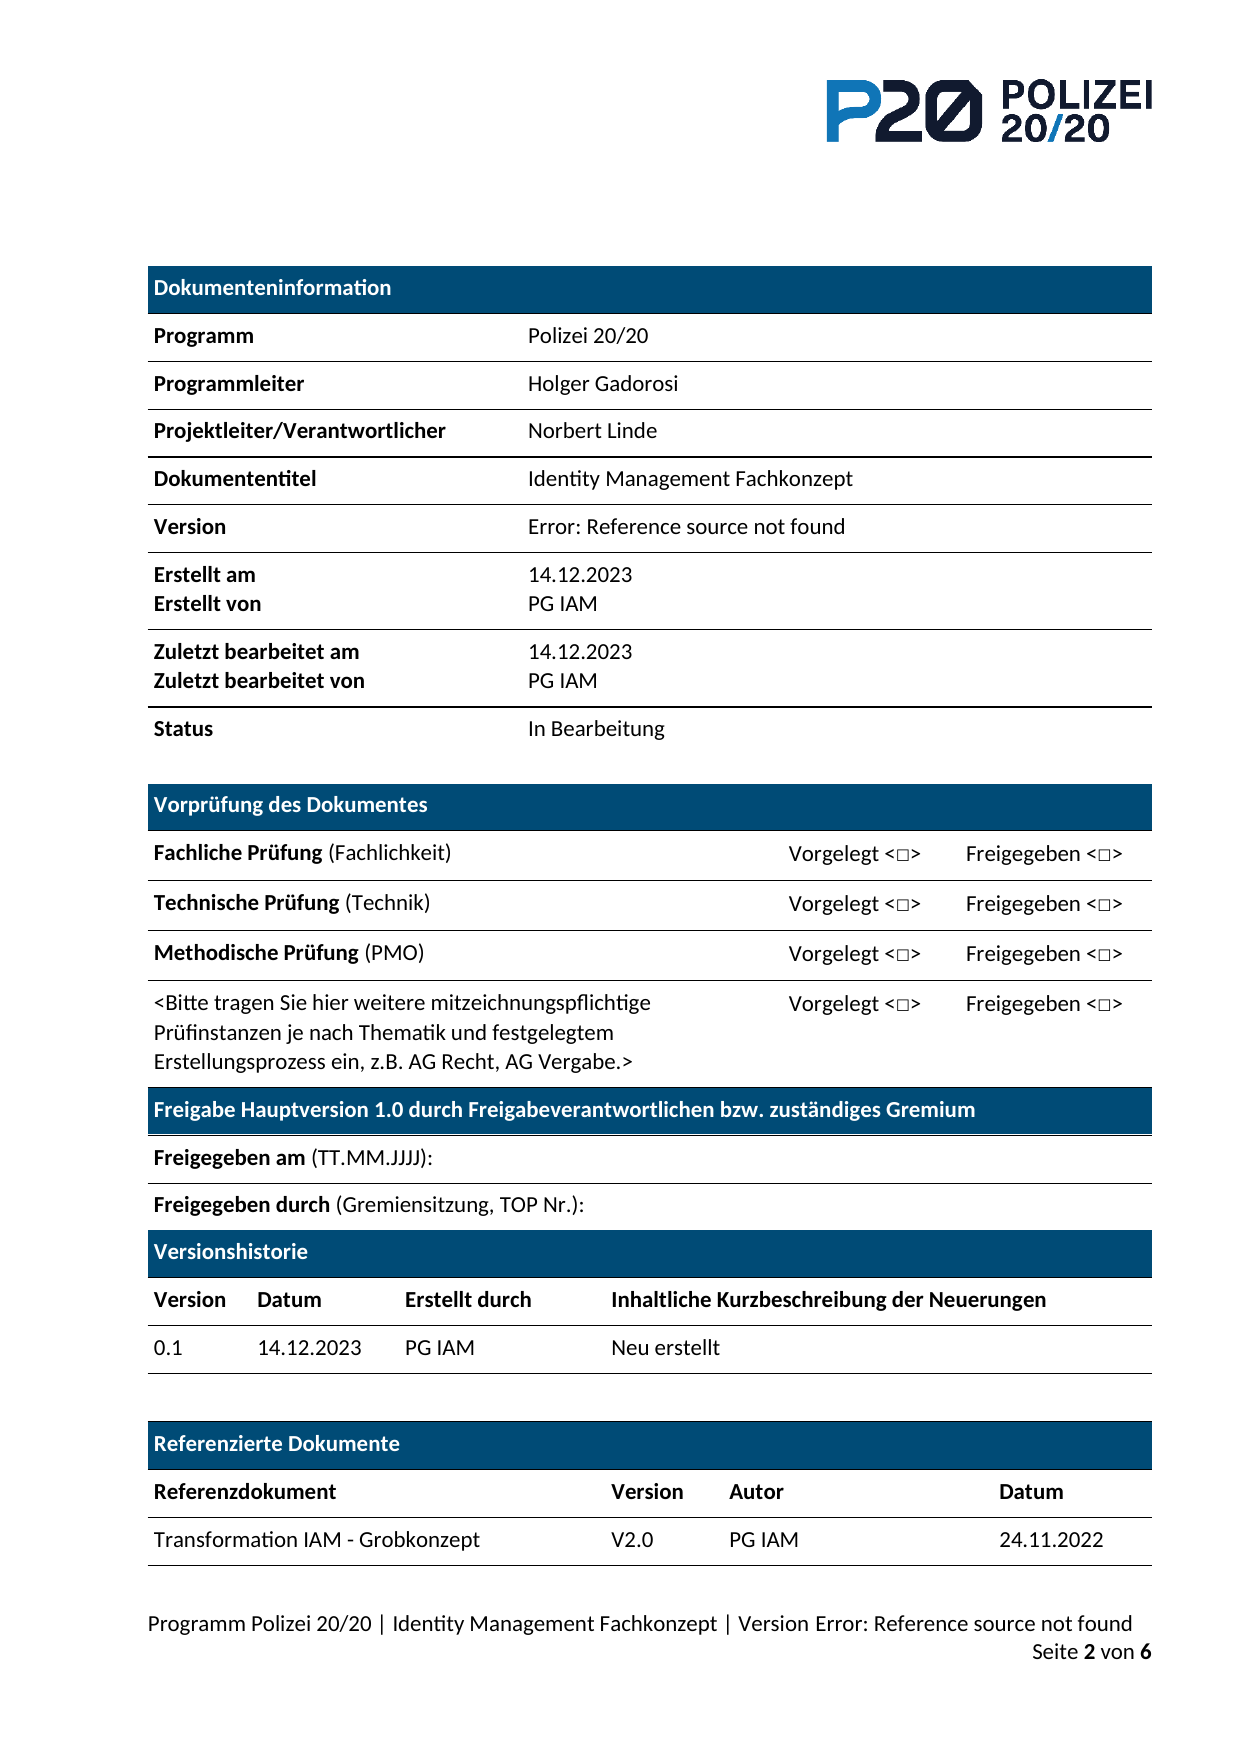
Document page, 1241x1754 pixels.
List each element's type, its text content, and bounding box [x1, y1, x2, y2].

table_cell [251, 1374, 399, 1421]
table_cell Version [605, 1470, 723, 1517]
table_cell Norbert Linde [522, 410, 1152, 456]
table_cell Freigabe Hauptversion 1.0 durch Freigabeverantwortlichen bzw. zuständiges Gremium [148, 1088, 1152, 1134]
table_cell Vorgelegt <☐> [783, 981, 960, 1087]
table_cell Transformation IAM - Grobkonzept [148, 1518, 605, 1565]
table_cell 0.1 [148, 1326, 251, 1373]
table_cell Freigegeben <☐> [960, 981, 1152, 1087]
table_cell Methodische Prüfung (PMO) [148, 931, 783, 980]
table_cell Versionshistorie [148, 1230, 1152, 1277]
table_cell Holger Gadorosi [522, 362, 1152, 408]
table_cell [399, 1374, 605, 1421]
table_cell Datum [251, 1278, 399, 1325]
table_cell 14.12.2023 [251, 1326, 399, 1373]
table_cell Identity Management Fachkonzept [522, 458, 1152, 504]
table_cell Erstellt durch [399, 1278, 605, 1325]
table_cell Freigegeben <☐> [960, 831, 1152, 880]
table_cell Vorgelegt <☐> [783, 831, 960, 880]
table_cell Freigegeben am (TT.MM.JJJJ): [148, 1136, 1152, 1182]
table_cell Inhaltliche Kurzbeschreibung der Neuerungen [605, 1278, 1152, 1325]
table_cell Freigegeben <☐> [960, 931, 1152, 980]
table_cell Dokumententitel [148, 458, 522, 504]
table_cell Fachliche Prüfung (Fachlichkeit) [148, 831, 783, 880]
table_cell 14.12.2023 PG IAM [522, 630, 1152, 706]
table_cell 0.1 [522, 505, 1152, 552]
table_cell Version [148, 505, 522, 552]
table_cell Referenzierte Dokumente [148, 1422, 1152, 1469]
table_header Dokumenteninformation [148, 266, 1152, 313]
table_cell Vorgelegt <☐> [783, 931, 960, 980]
table_cell PG IAM [399, 1326, 605, 1373]
table_cell [148, 1374, 251, 1421]
table_cell Polizei 20/20 [522, 314, 1152, 361]
table_cell Technische Prüfung (Technik) [148, 881, 783, 930]
table_cell Status [148, 708, 522, 783]
table_cell Autor [723, 1470, 993, 1517]
table_cell [605, 1374, 1152, 1421]
table_cell 24.11.2022 [993, 1518, 1152, 1565]
table_cell Zuletzt bearbeitet am Zuletzt bearbeitet von [148, 630, 522, 706]
table_cell Erstellt am Erstellt von [148, 553, 522, 629]
table_cell Datum [993, 1470, 1152, 1517]
table_cell V2.0 [605, 1518, 723, 1565]
table_cell 14.12.2023 PG IAM [522, 553, 1152, 629]
table_cell <Bitte tragen Sie hier weitere mitzeichnungspflichtige Prüfinstanzen je nach Thematik und festgelegtem Erstellungsprozess ein, z.B. AG Recht, AG Vergabe.> [148, 981, 783, 1087]
table_cell Referenzdokument [148, 1470, 605, 1517]
table_cell Vorgelegt <☐> [783, 881, 960, 930]
table_cell Programm [148, 314, 522, 361]
table_cell In Bearbeitung [522, 708, 1152, 783]
table_cell PG IAM [723, 1518, 993, 1565]
table_cell Projektleiter/Verantwortlicher [148, 410, 522, 456]
table_cell Programmleiter [148, 362, 522, 408]
table_cell Freigegeben durch (Gremiensitzung, TOP Nr.): [148, 1184, 1152, 1230]
table_cell Version [148, 1278, 251, 1325]
table_cell Neu erstellt [605, 1326, 1152, 1373]
table_cell Freigegeben <☐> [960, 881, 1152, 930]
table_cell Vorprüfung des Dokumentes [148, 784, 1152, 830]
